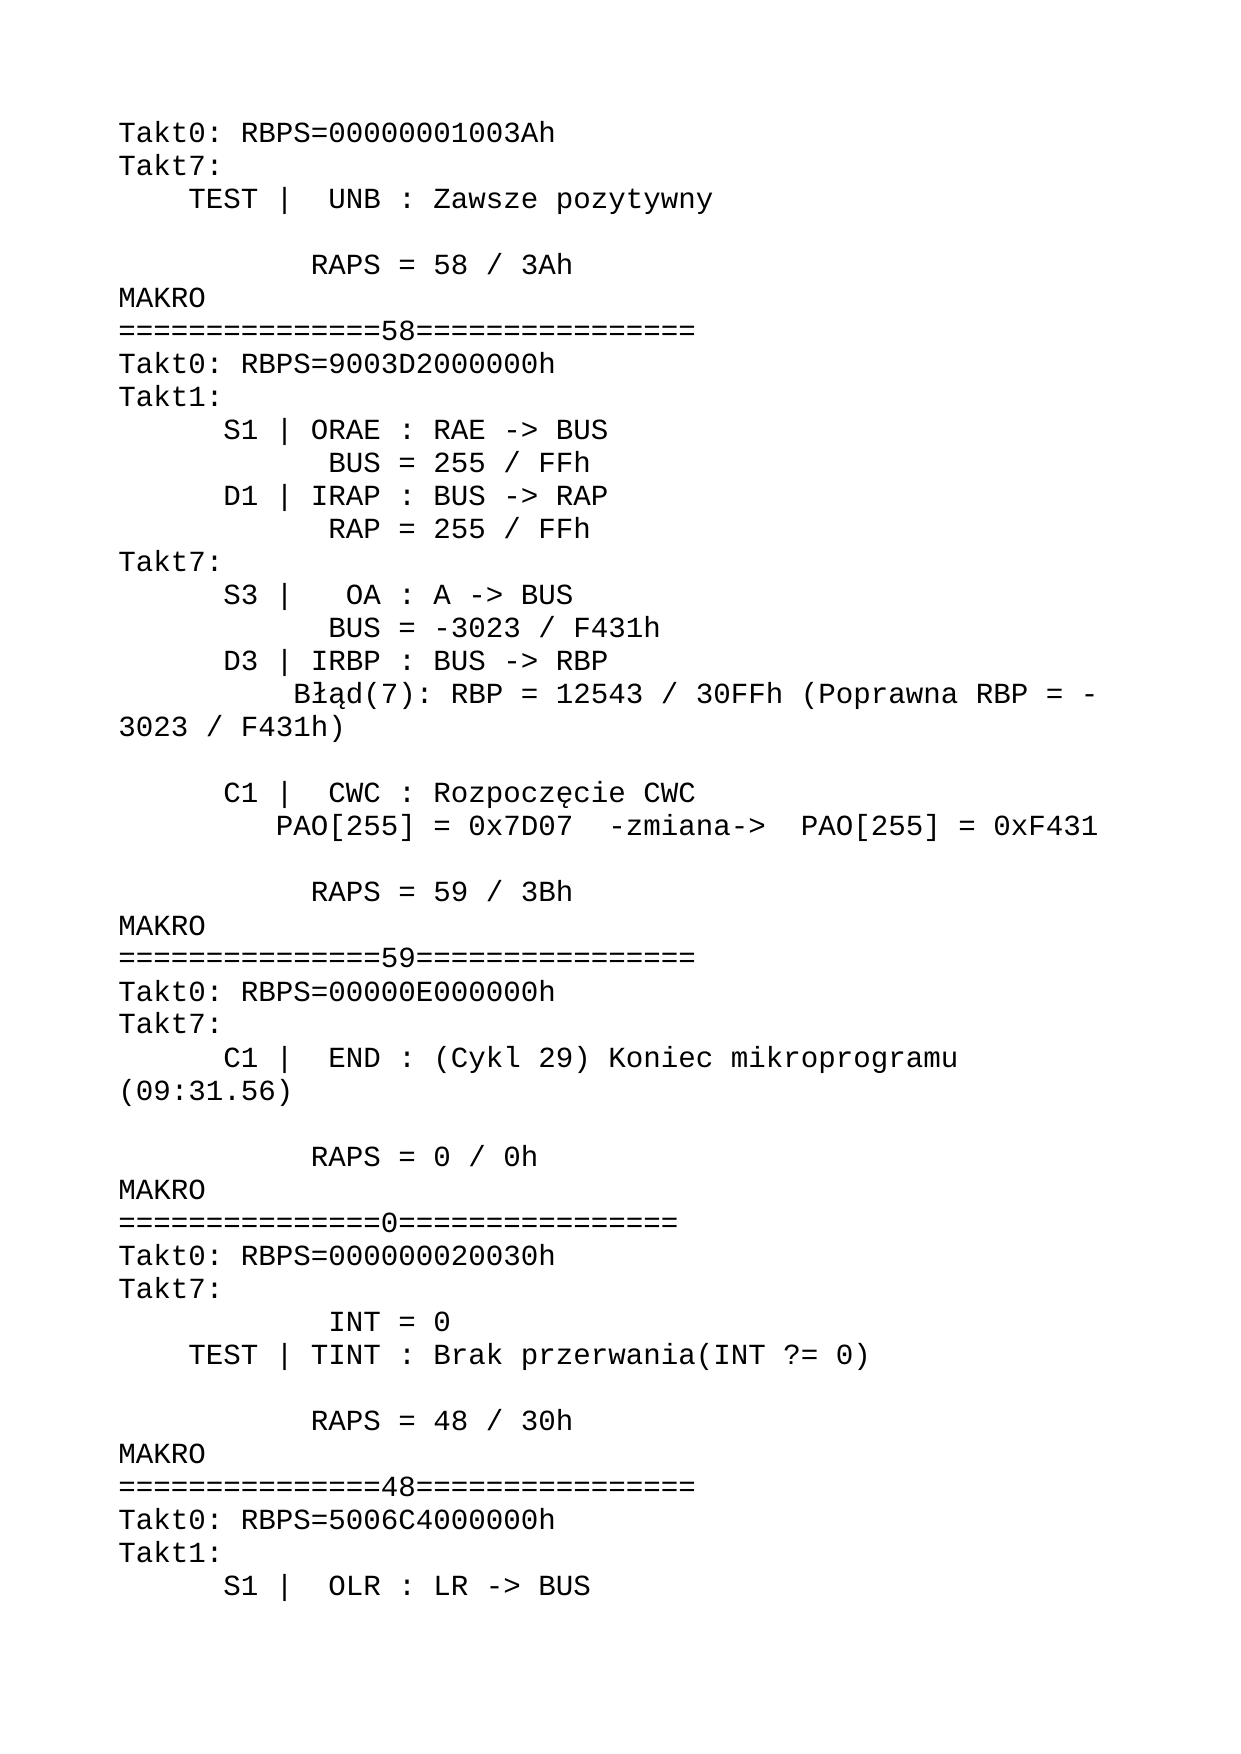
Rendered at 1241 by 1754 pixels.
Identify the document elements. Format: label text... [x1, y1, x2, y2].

text PAO[255] = 0x7D07 -zmiana-> PAO[255] = 0xF431 [118, 812, 1122, 844]
text S1 | OLR : LR -> BUS [118, 1571, 1122, 1604]
text Takt7: [118, 1274, 1122, 1307]
text S1 | ORAE : RAE -> BUS [118, 415, 1122, 448]
text D1 | IRAP : BUS -> RAP [118, 481, 1122, 514]
text Błąd(7): RBP = 12543 / 30FFh (Poprawna RBP = -3023 / F431h) [118, 679, 1122, 746]
text Takt0: RBPS=9003D2000000h [118, 349, 1122, 382]
text Takt1: [118, 382, 1122, 415]
text MAKRO [118, 1175, 1122, 1208]
text ===============58================ [118, 316, 1122, 349]
text ===============59================ [118, 944, 1122, 977]
text RAPS = 0 / 0h [118, 1142, 1122, 1175]
text RAPS = 59 / 3Bh [118, 878, 1122, 911]
text Takt0: RBPS=00000001003Ah [118, 118, 1122, 151]
text MAKRO [118, 1439, 1122, 1472]
text Takt0: RBPS=5006C4000000h [118, 1505, 1122, 1538]
text C1 | END : (Cykl 29) Koniec mikroprogramu (09:31.56) [118, 1043, 1122, 1109]
text ===============0================ [118, 1208, 1122, 1241]
text TEST | UNB : Zawsze pozytywny [118, 184, 1122, 217]
text MAKRO [118, 911, 1122, 944]
text BUS = -3023 / F431h [118, 613, 1122, 646]
text Takt0: RBPS=000000020030h [118, 1241, 1122, 1274]
text RAPS = 48 / 30h [118, 1406, 1122, 1439]
text Takt1: [118, 1538, 1122, 1571]
text S3 | OA : A -> BUS [118, 580, 1122, 613]
text D3 | IRBP : BUS -> RBP [118, 646, 1122, 679]
text C1 | CWC : Rozpoczęcie CWC [118, 778, 1122, 812]
text Takt7: [118, 547, 1122, 580]
text Takt7: [118, 1010, 1122, 1043]
text INT = 0 [118, 1307, 1122, 1340]
text MAKRO [118, 283, 1122, 316]
text RAPS = 58 / 3Ah [118, 250, 1122, 283]
text RAP = 255 / FFh [118, 514, 1122, 547]
text Takt7: [118, 151, 1122, 184]
text BUS = 255 / FFh [118, 448, 1122, 481]
text Takt0: RBPS=00000E000000h [118, 977, 1122, 1010]
text TEST | TINT : Brak przerwania(INT ?= 0) [118, 1340, 1122, 1373]
text ===============48================ [118, 1472, 1122, 1505]
